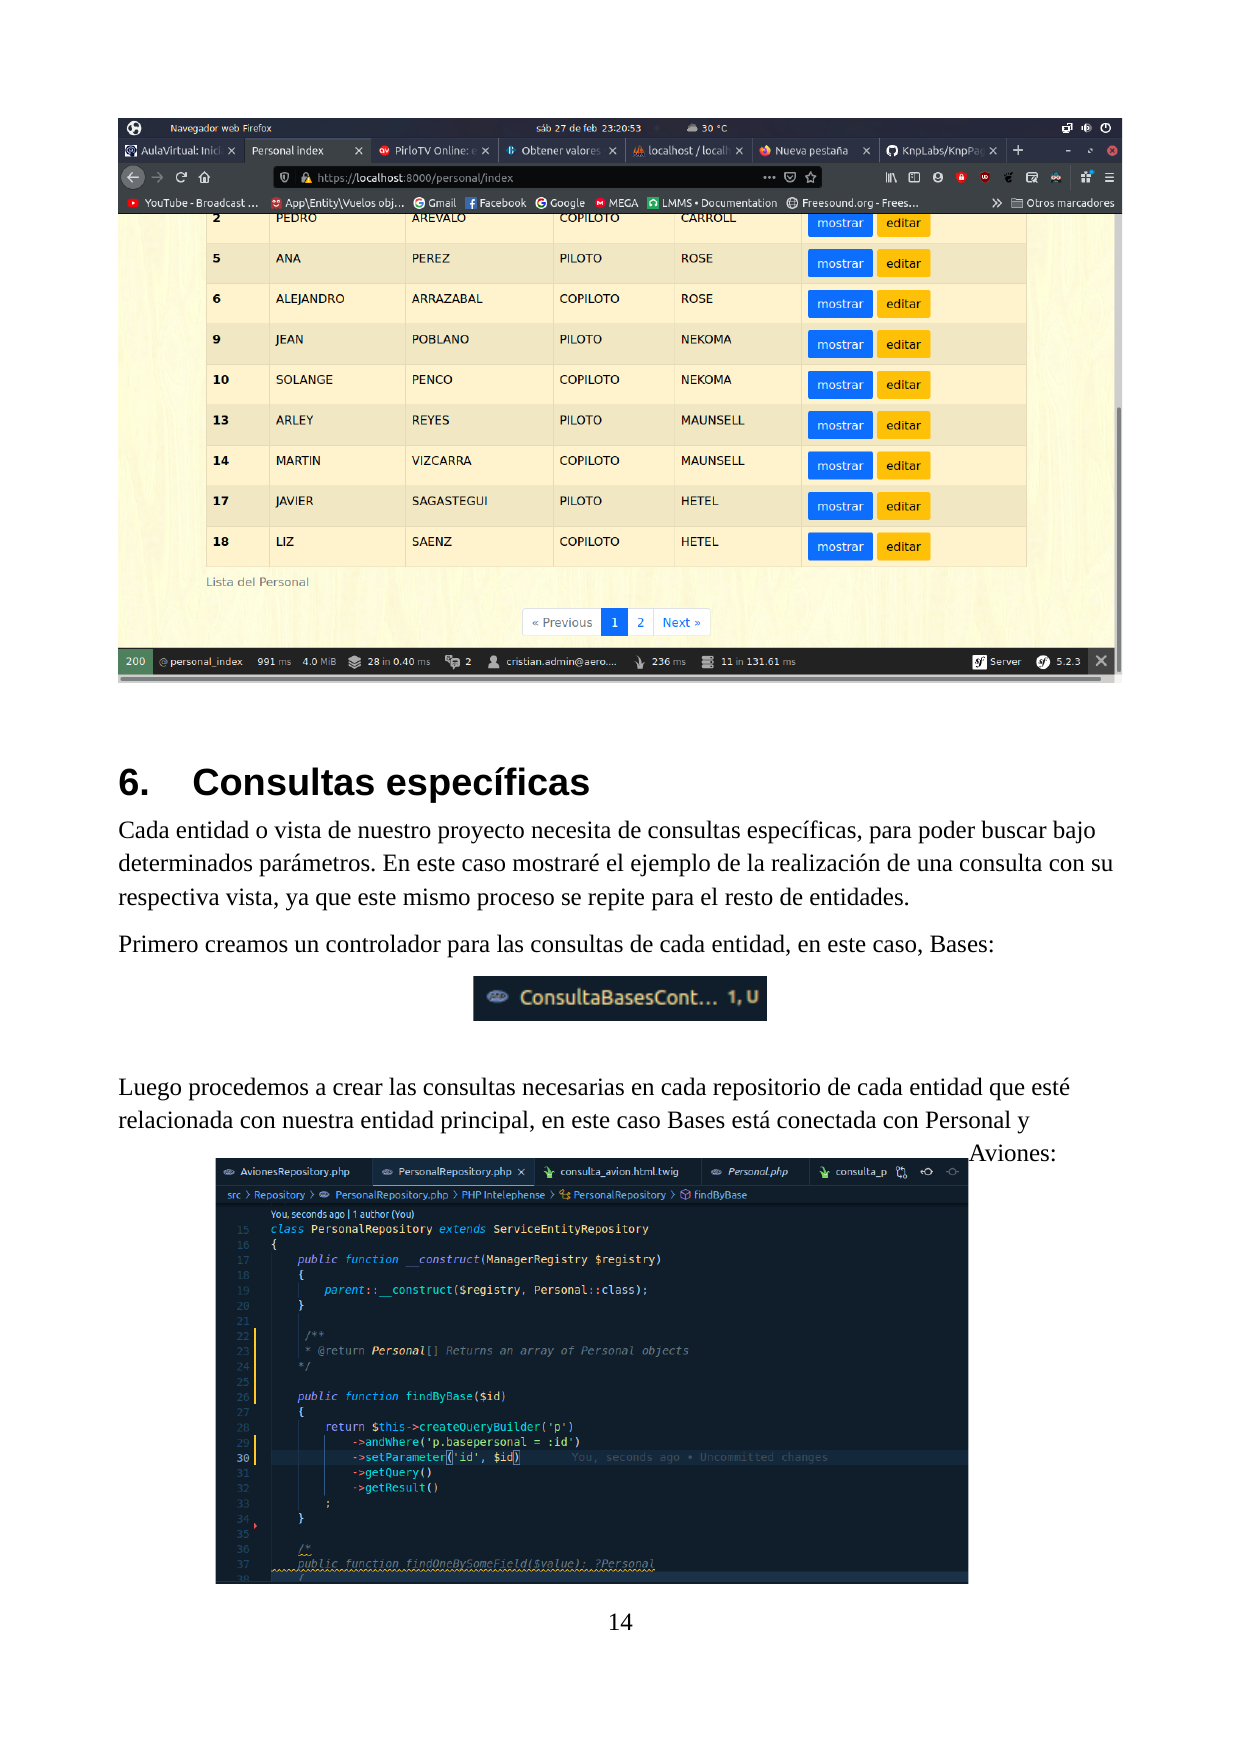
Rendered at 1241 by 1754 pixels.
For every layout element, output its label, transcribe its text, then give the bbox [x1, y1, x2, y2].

picture [215, 1158, 969, 1584]
picture [118, 118, 1123, 683]
text Cada entidad o vista de nuestro proyecto necesita de consultas específicas, para poder buscar bajo determinados parámetros. En este caso mostraré el ejemplo de la realización de una consulta con su respectiva vista, ya que este mismo proceso se repite para el resto de entidades. [118, 816, 1122, 910]
picture [473, 976, 767, 1021]
text Primero creamos un controlador para las consultas de cada entidad, en este caso, Bases: [118, 929, 1122, 958]
text Luego procedemos a crear las consultas necesarias en cada repositorio de cada entidad que esté relacionada con nuestra entidad principal, en este caso Bases está conectada con Personal y Aviones: [118, 1072, 1122, 1167]
subtitle Consultas específicas [118, 759, 1122, 803]
